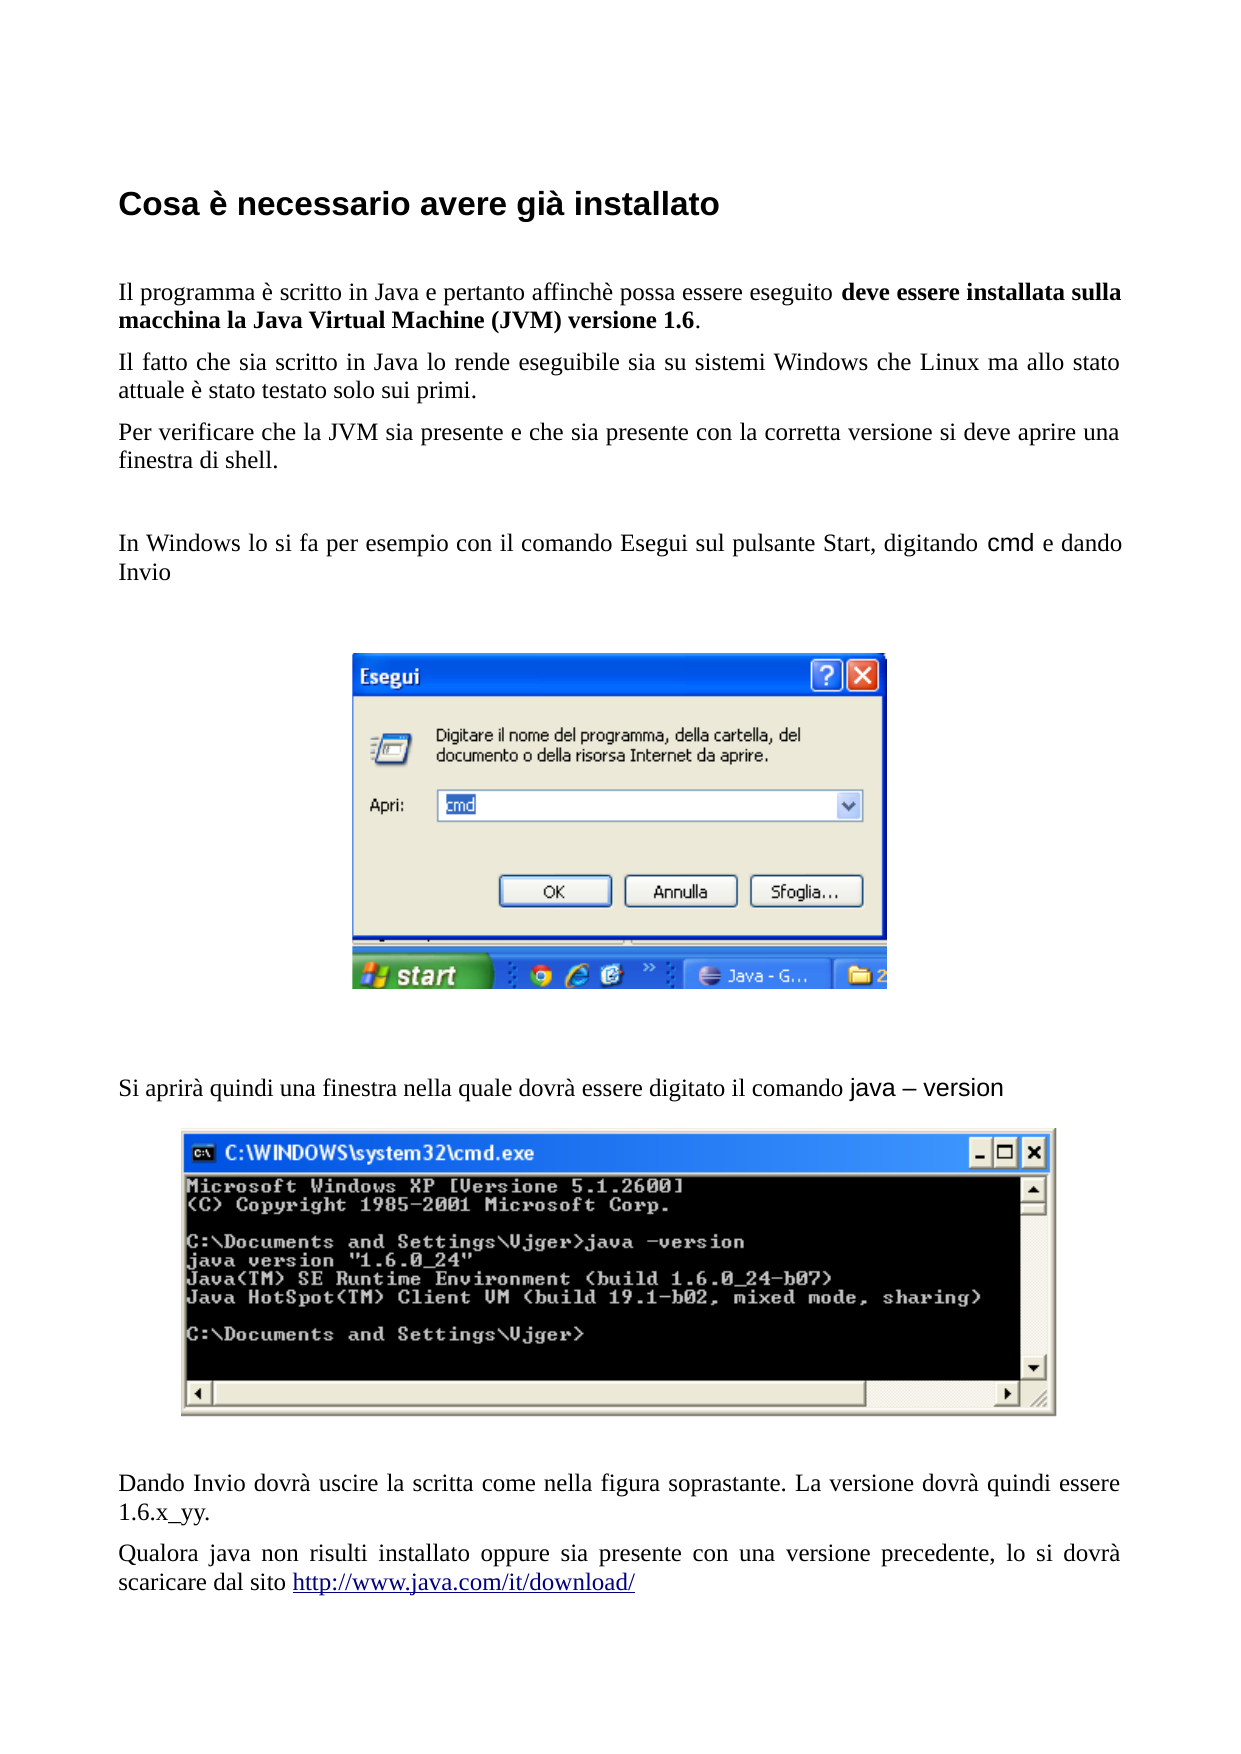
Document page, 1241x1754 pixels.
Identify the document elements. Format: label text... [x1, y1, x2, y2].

text Per verificare che la JVM sia presente e che sia presente con la corretta versione si deve aprire una finestra di shell. [118, 417, 1122, 474]
text Qualora java non risulti installato oppure sia presente con una versione precedente, lo si dovrà scaricare dal sito http://www.java.com/it/download/ [118, 1538, 1122, 1596]
text In Windows lo si fa per esempio con il comando Esegui sul pulsante Start, digitando cmd e dando Invio [118, 528, 1122, 585]
text Si aprirà quindi una finestra nella quale dovrà essere digitato il comando java – version [118, 1073, 1122, 1102]
text Il programma è scritto in Java e pertanto affinchè possa essere eseguito deve essere installata sulla macchina la Java Virtual Machine (JVM) versione 1.6. [118, 277, 1122, 334]
text Il fatto che sia scritto in Java lo rende eseguibile sia su sistemi Windows che Linux ma allo stato attuale è stato testato solo sui primi. [118, 347, 1122, 404]
subtitle Cosa è necessario avere già installato [118, 184, 1122, 223]
text Dando Invio dovrà uscire la scritta come nella figura soprastante. La versione dovrà quindi essere 1.6.x_yy. [118, 1468, 1122, 1526]
